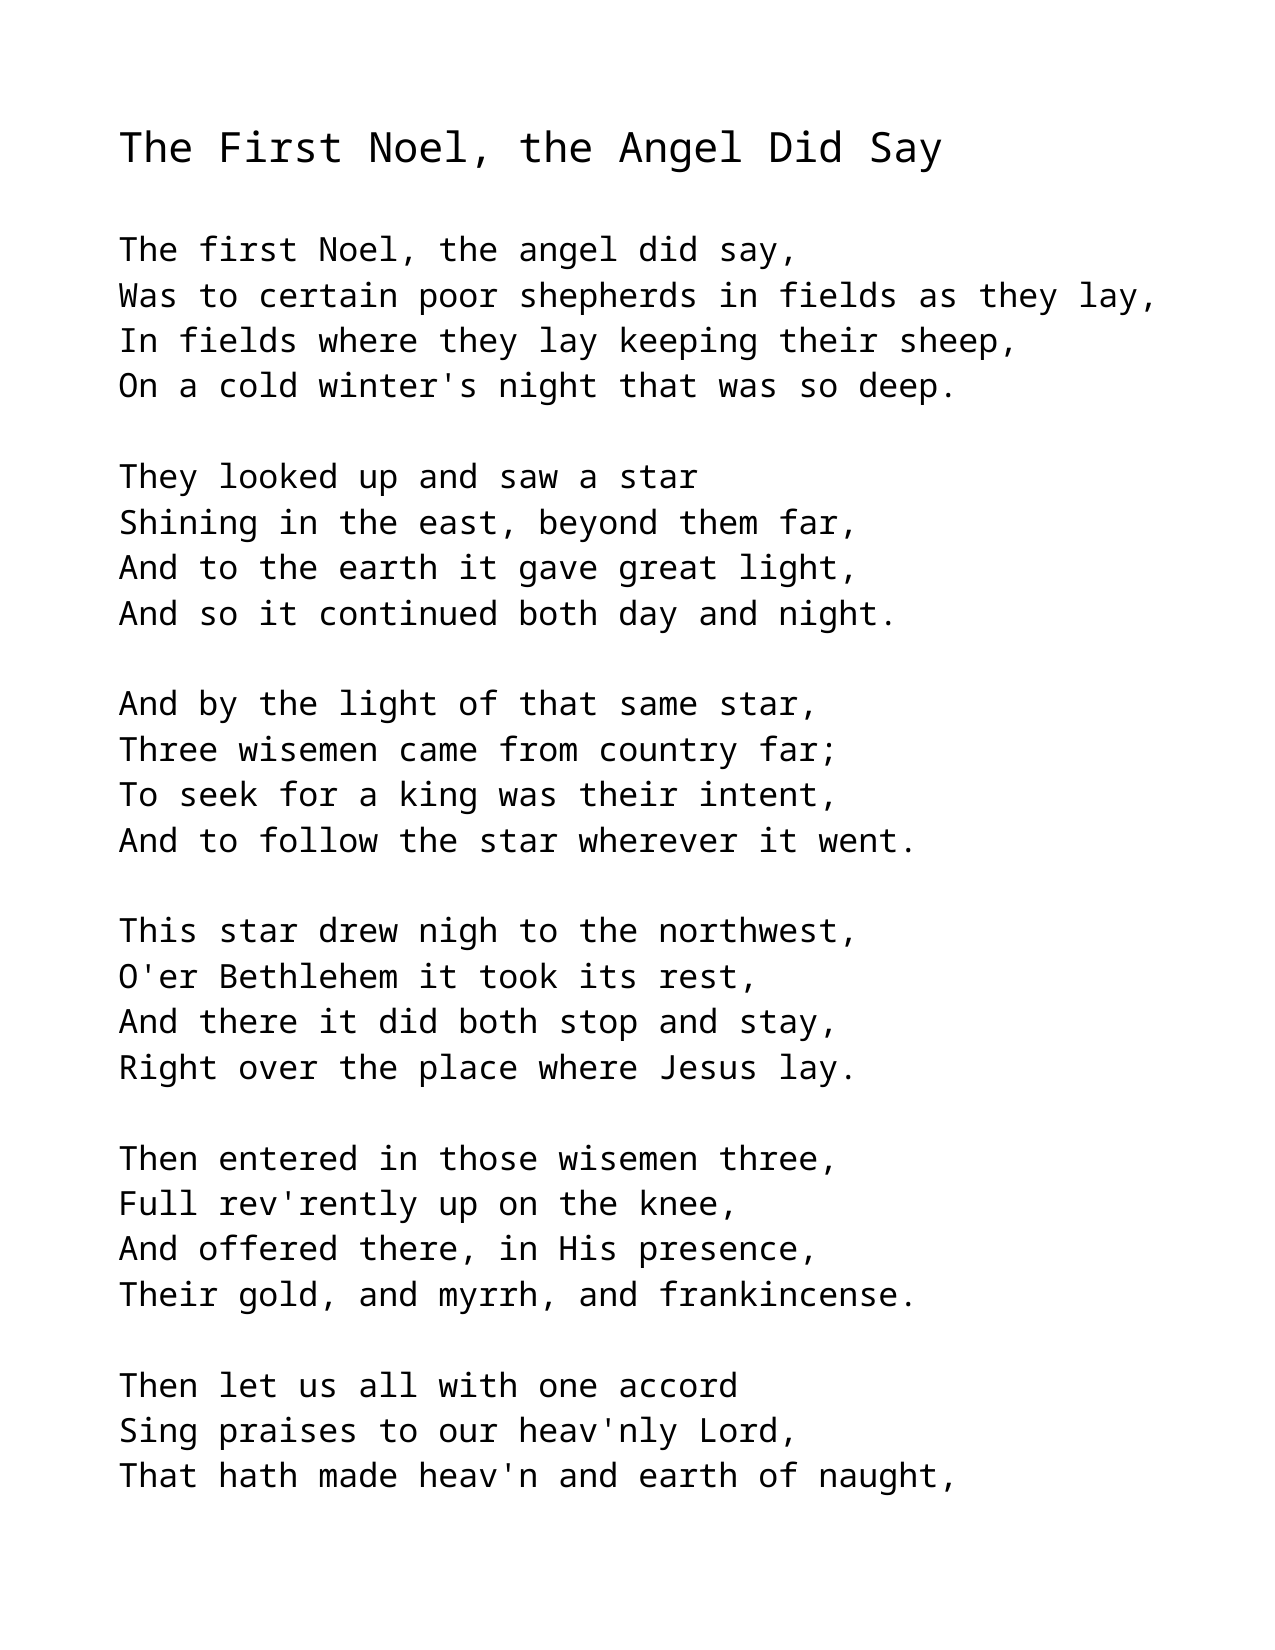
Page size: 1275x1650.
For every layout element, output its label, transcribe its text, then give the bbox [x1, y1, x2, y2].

text This star drew nigh to the northwest, [118, 907, 1189, 953]
text And to the earth it gave great light, [118, 544, 1189, 589]
text That hath made heav'n and earth of naught, [118, 1452, 1189, 1498]
text On a cold winter's night that was so deep. [118, 362, 1189, 408]
text Sing praises to our heav'nly Lord, [118, 1407, 1189, 1452]
text Their gold, and myrrh, and frankincense. [118, 1271, 1189, 1316]
text O'er Bethlehem it took its rest, [118, 953, 1189, 998]
text To seek for a king was their intent, [118, 771, 1189, 816]
text They looked up and saw a star [118, 453, 1189, 498]
text And so it continued both day and night. [118, 589, 1189, 635]
text Three wisemen came from country far; [118, 726, 1189, 771]
text Then let us all with one accord [118, 1361, 1189, 1407]
text And offered there, in His presence, [118, 1225, 1189, 1271]
text Then entered in those wisemen three, [118, 1134, 1189, 1180]
text Shining in the east, beyond them far, [118, 498, 1189, 544]
text And to follow the star wherever it went. [118, 816, 1189, 862]
text And there it did both stop and stay, [118, 998, 1189, 1043]
text And by the light of that same star, [118, 680, 1189, 726]
text The First Noel, the Angel Did Say [118, 118, 1189, 175]
text Was to certain poor shepherds in fields as they lay, [118, 271, 1189, 317]
text Right over the place where Jesus lay. [118, 1043, 1189, 1089]
text In fields where they lay keeping their sheep, [118, 317, 1189, 362]
text The first Noel, the angel did say, [118, 226, 1189, 271]
text Full rev'rently up on the knee, [118, 1180, 1189, 1225]
